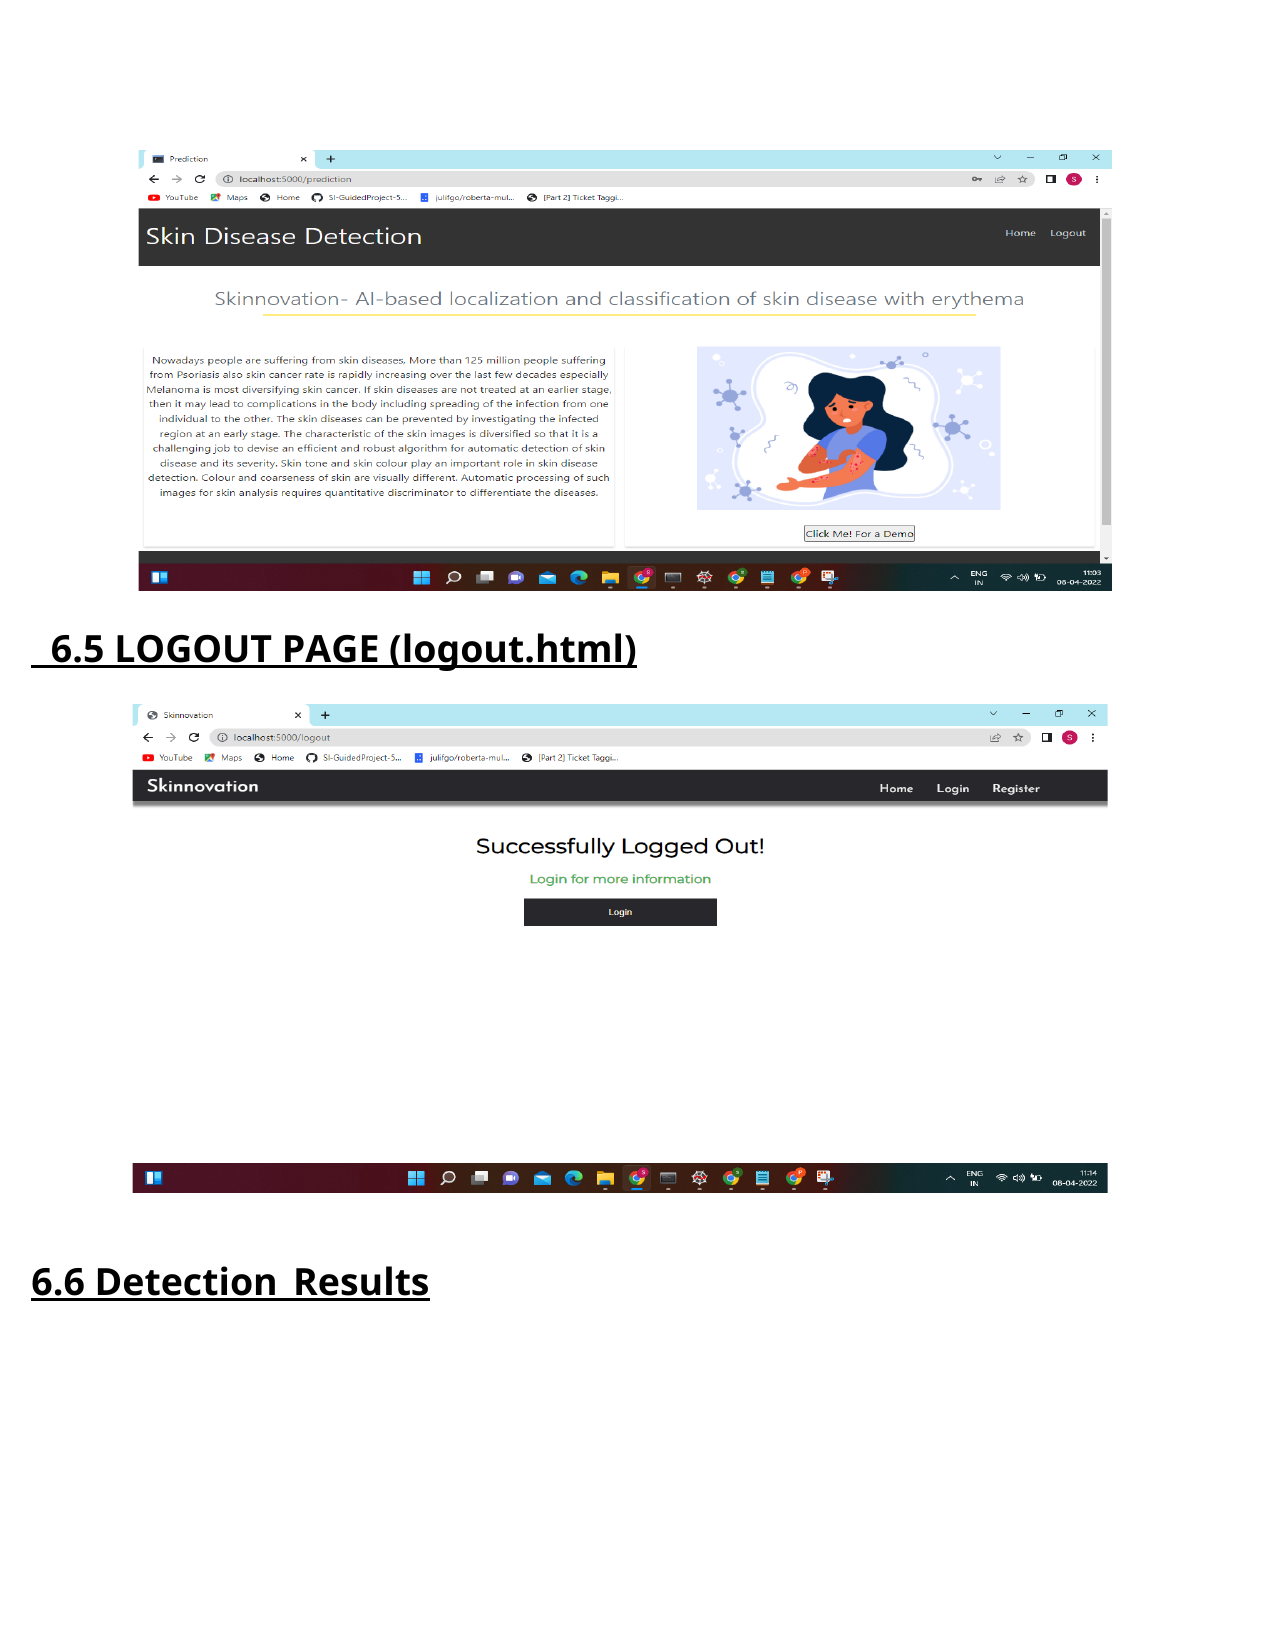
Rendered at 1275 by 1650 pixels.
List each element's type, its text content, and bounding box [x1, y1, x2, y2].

text 6.6 Detection_Results [31, 1255, 1244, 1306]
picture [132, 704, 1108, 1193]
picture [138, 150, 1112, 591]
text 6.5 LOGOUT PAGE (logout.html) [31, 622, 1244, 673]
